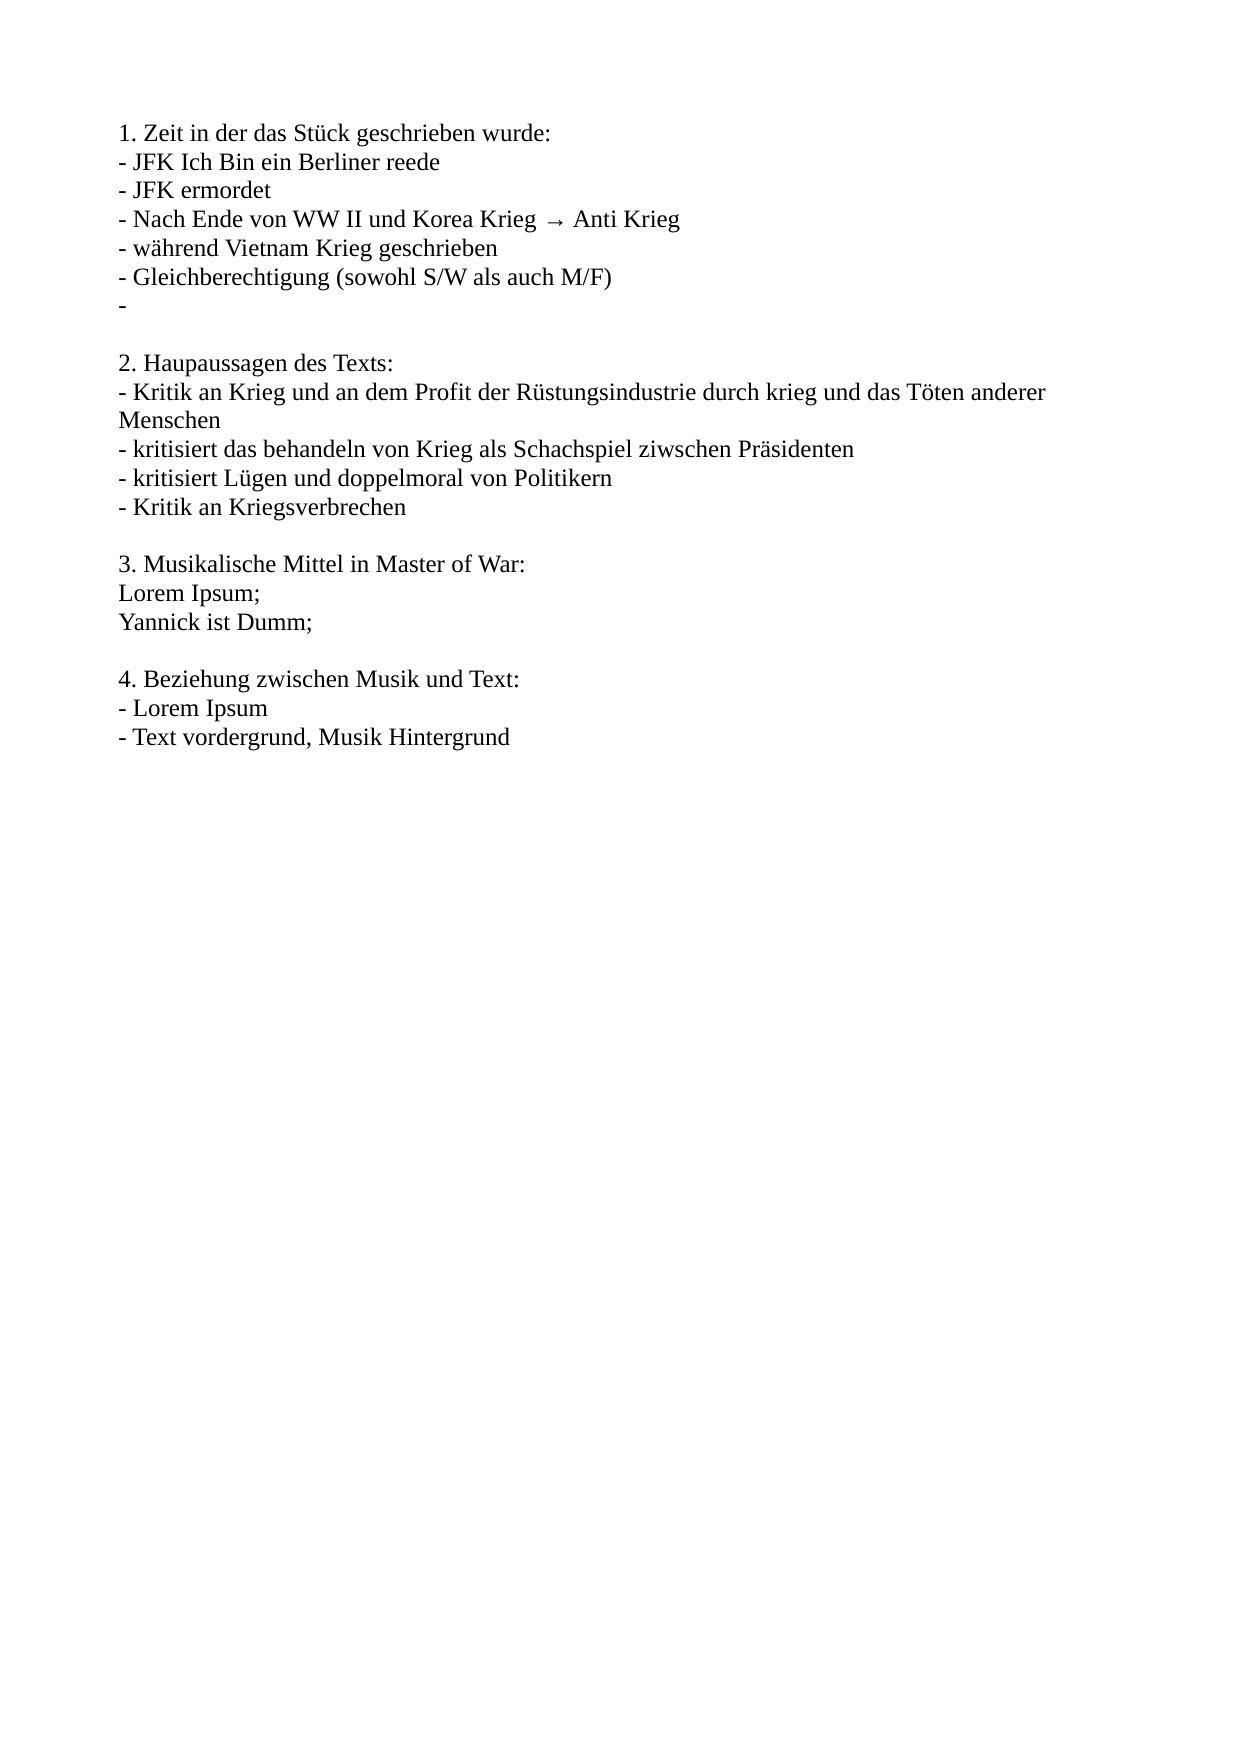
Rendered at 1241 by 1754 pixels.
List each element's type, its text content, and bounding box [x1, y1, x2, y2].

text 2. Haupaussagen des Texts: - Kritik an Krieg und an dem Profit der Rüstungsindustrie durch krieg und das Töten anderer Menschen [118, 348, 1122, 434]
text - während Vietnam Krieg geschrieben [118, 233, 1122, 262]
text - JFK ermordet [118, 176, 1122, 204]
text - JFK Ich Bin ein Berliner reede [118, 147, 1122, 176]
text - Nach Ende von WW II und Korea Krieg → Anti Krieg [118, 204, 1122, 233]
text - Gleichberechtigung (sowohl S/W als auch M/F) [118, 262, 1122, 291]
text - [118, 291, 1122, 319]
text - kritisiert Lügen und doppelmoral von Politikern [118, 463, 1122, 492]
text 1. Zeit in der das Stück geschrieben wurde: [118, 118, 1122, 147]
text 3. Musikalische Mittel in Master of War: Lorem Ipsum; [118, 549, 1122, 607]
text 4. Beziehung zwischen Musik und Text: [118, 664, 1122, 693]
text - kritisiert das behandeln von Krieg als Schachspiel ziwschen Präsidenten [118, 434, 1122, 463]
text - Lorem Ipsum [118, 693, 1122, 722]
text - Text vordergrund, Musik Hintergrund [118, 722, 1122, 751]
text Yannick ist Dumm; [118, 607, 1122, 636]
text - Kritik an Kriegsverbrechen [118, 492, 1122, 521]
